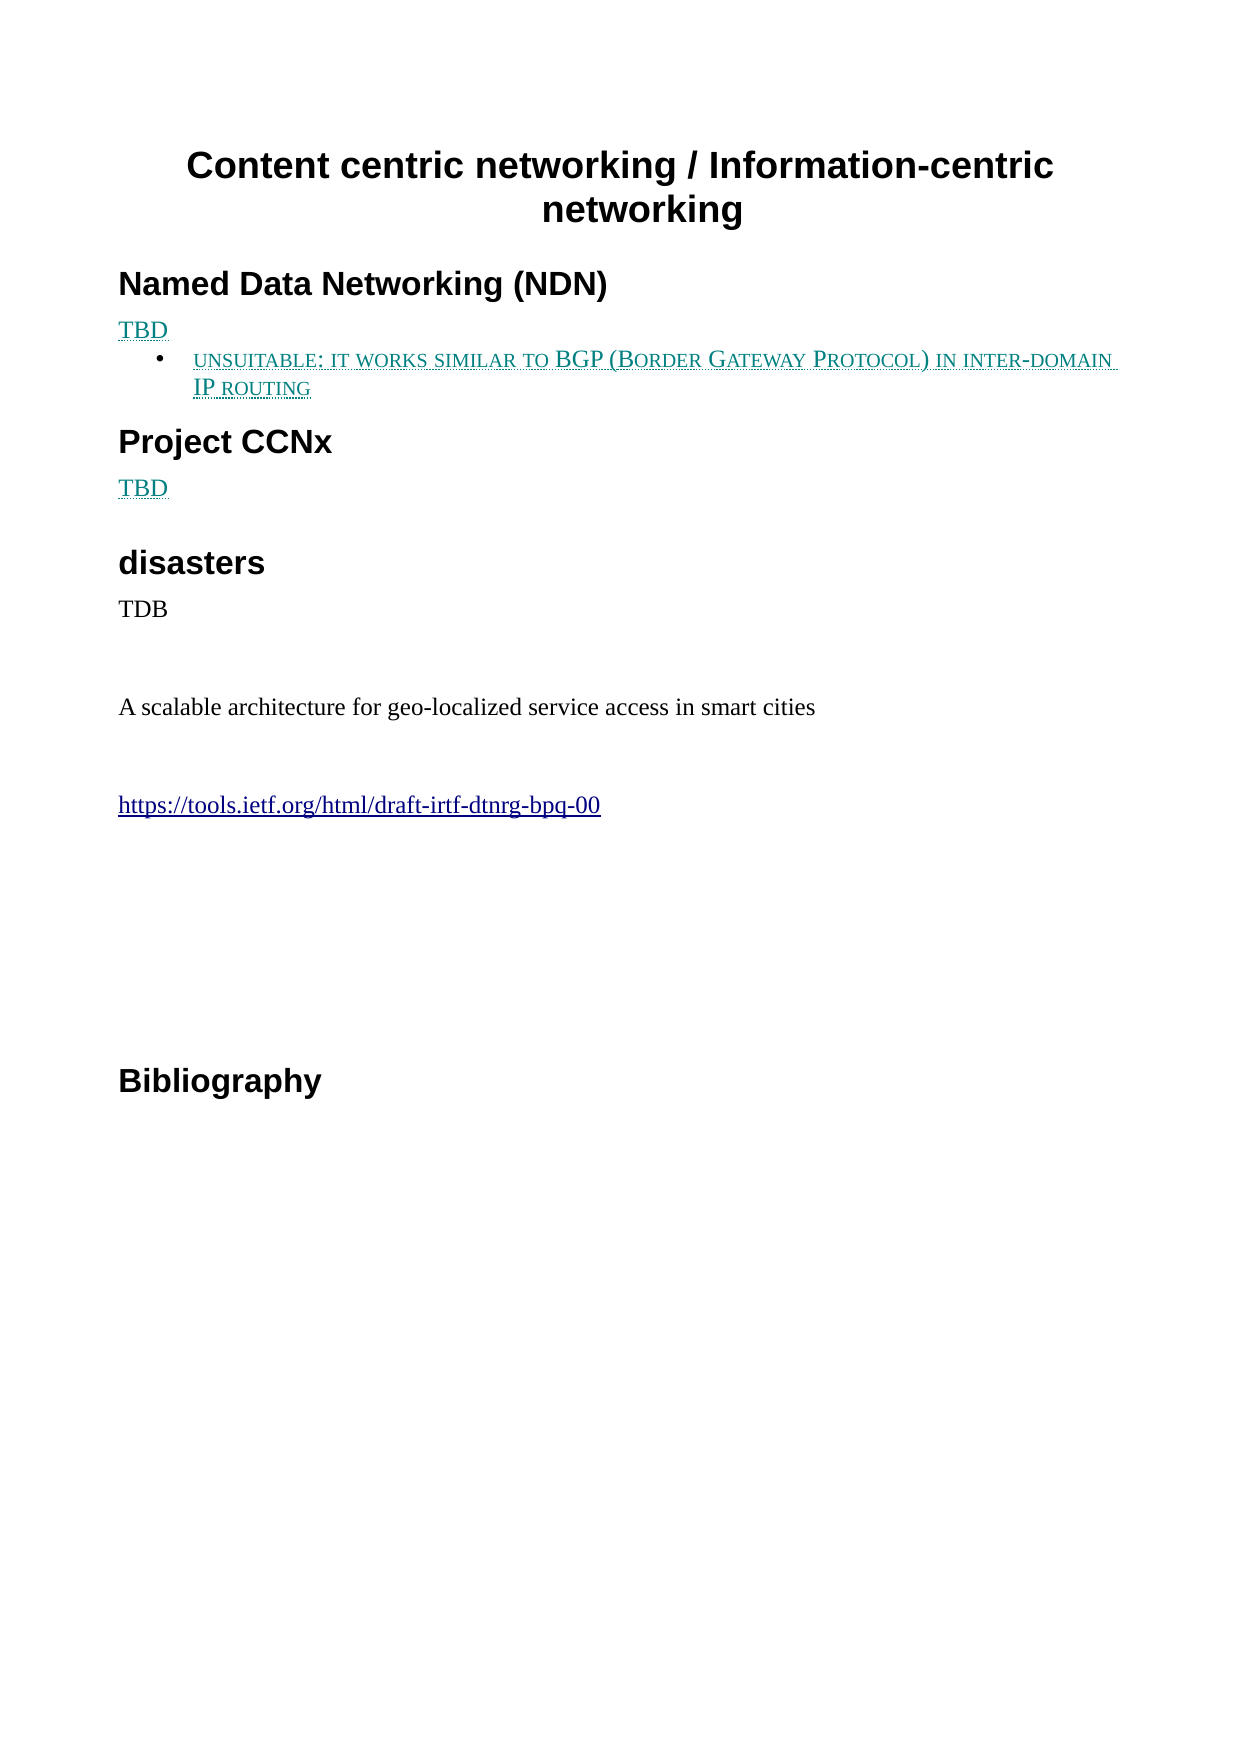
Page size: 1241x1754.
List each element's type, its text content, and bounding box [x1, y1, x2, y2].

text A scalable architecture for geo-localized service access in smart cities [118, 692, 1122, 721]
text TBD [118, 473, 1122, 502]
subtitle Content centric networking / Information-centric networking [118, 143, 1122, 230]
text https://tools.ietf.org/html/draft-irtf-dtnrg-bpq-00 [118, 790, 1122, 819]
text TBD [118, 315, 1122, 344]
subtitle Project CCNx [118, 422, 1122, 461]
subtitle disasters [118, 543, 1122, 582]
list unsuitable: it works similar to BGP (Border Gateway Protocol) in inter-domain IP routing [156, 344, 1122, 401]
text TDB [118, 594, 1122, 623]
subtitle Named Data Networking (NDN) [118, 264, 1122, 302]
subtitle Bibliography [118, 1061, 1122, 1099]
